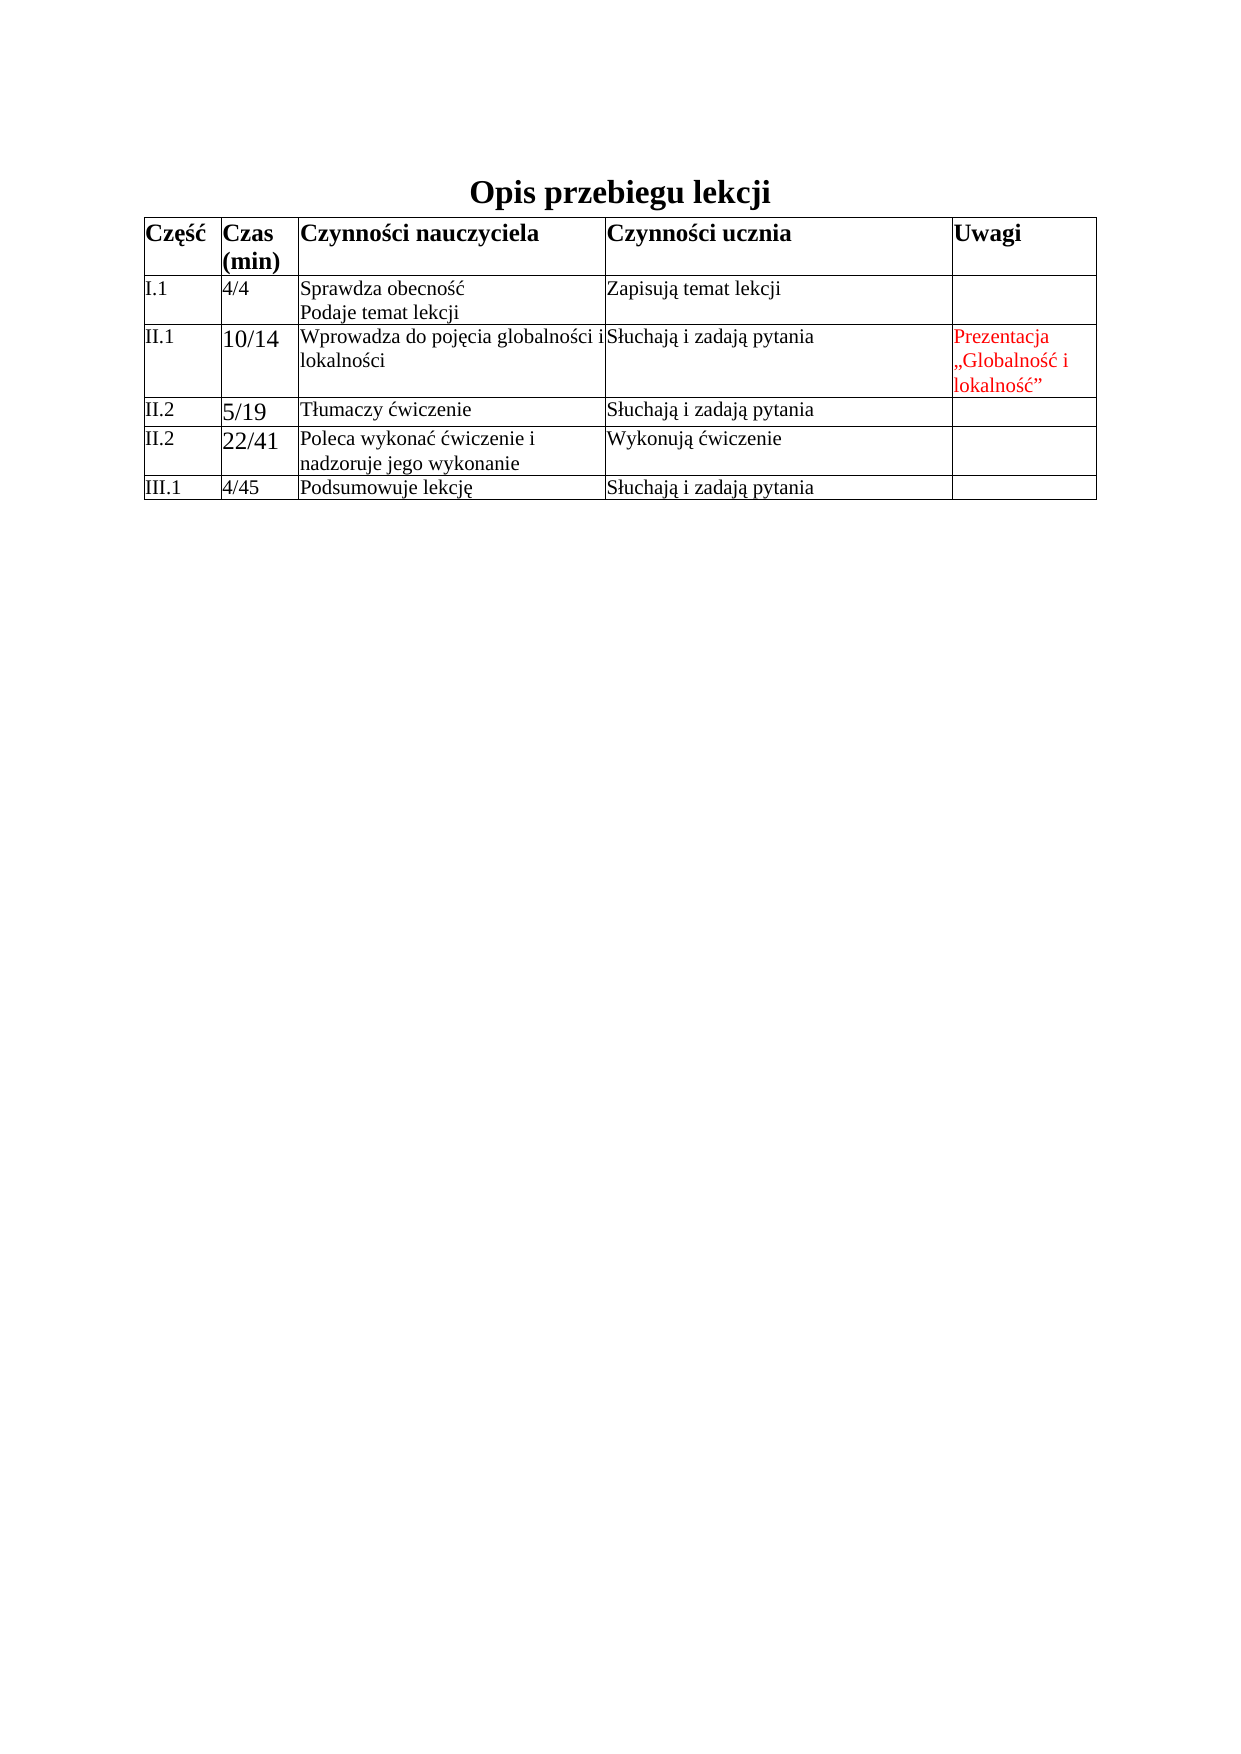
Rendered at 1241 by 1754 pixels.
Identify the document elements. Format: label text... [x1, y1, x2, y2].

table_cell 4/4 [222, 276, 298, 324]
table_header Uwagi [953, 218, 1096, 275]
table_header Czynności ucznia [606, 218, 952, 275]
table_cell 22/41 [222, 427, 298, 474]
table_cell [953, 276, 1096, 324]
table_cell 10/14 [222, 325, 298, 397]
table_cell 5/19 [222, 398, 298, 426]
table_cell Prezentacja „Globalność i lokalność” [953, 325, 1096, 397]
table_cell Słuchają i zadają pytania [606, 476, 952, 499]
table_header Czas (min) [222, 218, 298, 275]
table_header Część [145, 218, 221, 275]
table_cell Słuchają i zadają pytania [606, 398, 952, 426]
table_cell Poleca wykonać ćwiczenie i nadzoruje jego wykonanie [299, 427, 605, 474]
table_cell Sprawdza obecność Podaje temat lekcji [299, 276, 605, 324]
table_cell Tłumaczy ćwiczenie [299, 398, 605, 426]
table_cell II.2 [145, 398, 221, 426]
table_cell Zapisują temat lekcji [606, 276, 952, 324]
table_cell Wprowadza do pojęcia globalności i lokalności [299, 325, 605, 397]
table_header Czynności nauczyciela [299, 218, 605, 275]
table_cell Wykonują ćwiczenie [606, 427, 952, 474]
table_cell II.1 [145, 325, 221, 397]
table_cell [953, 476, 1096, 499]
table_cell II.2 [145, 427, 221, 474]
table_cell III.1 [145, 476, 221, 499]
table_cell I.1 [145, 276, 221, 324]
table_cell [953, 398, 1096, 426]
table_cell 4/45 [222, 476, 298, 499]
table_cell [953, 427, 1096, 474]
subtitle Opis przebiegu lekcji [150, 173, 1090, 211]
table_cell Słuchają i zadają pytania [606, 325, 952, 397]
table_cell Podsumowuje lekcję [299, 476, 605, 499]
